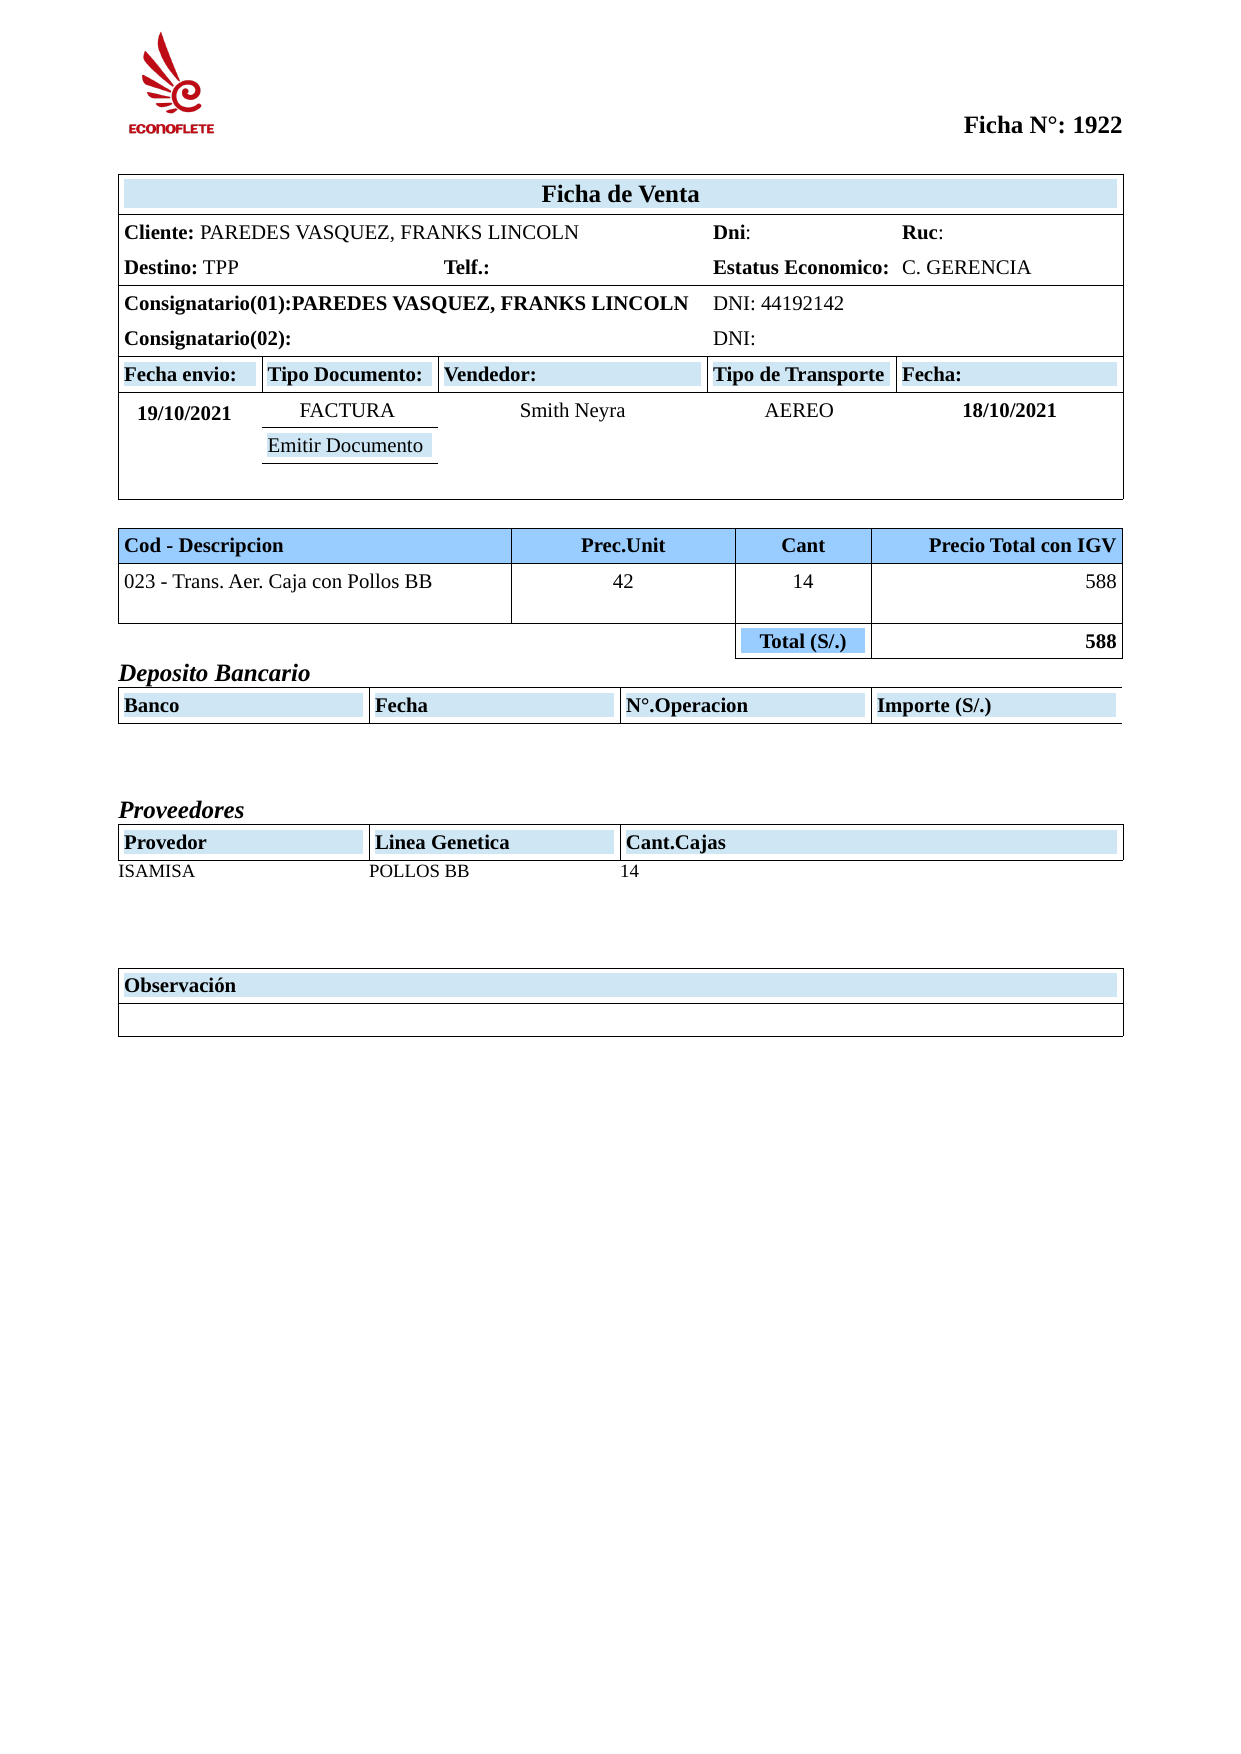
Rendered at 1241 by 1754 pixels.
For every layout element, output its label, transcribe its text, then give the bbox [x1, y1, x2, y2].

table_cell [369, 903, 620, 924]
table_header Linea Genetica [370, 825, 620, 859]
table_header Cant.Cajas [621, 825, 1123, 859]
table_cell Total (S/.) [736, 624, 871, 658]
table_header Provedor [119, 825, 369, 859]
table_cell [118, 771, 369, 795]
table_cell [369, 946, 620, 967]
table_cell ISAMISA [118, 861, 369, 881]
table_header Precio Total con IGV [872, 529, 1122, 563]
table_cell [620, 946, 1123, 967]
table_cell [118, 724, 369, 747]
table_cell [118, 903, 369, 924]
table_cell Emitir Documento [262, 428, 438, 463]
table_cell Vendedor: [439, 357, 707, 392]
table_header Banco [119, 688, 369, 723]
table_header Observación [119, 969, 1123, 1003]
table_header N°.Operacion [621, 688, 871, 723]
text Proveedores [118, 795, 1122, 824]
table_cell 14 [736, 564, 871, 623]
table_cell [620, 747, 871, 771]
table_cell Ruc: [896, 215, 1123, 249]
table_cell 19/10/2021 [119, 393, 262, 498]
table_cell [871, 747, 1122, 771]
table_cell [369, 924, 620, 946]
table_cell AEREO [707, 393, 896, 498]
table_cell [118, 624, 511, 658]
table_cell 18/10/2021 [896, 393, 1123, 498]
table_cell DNI: [707, 321, 1123, 356]
table_cell Fecha: [897, 357, 1123, 392]
table_cell [369, 747, 620, 771]
table_cell [620, 903, 1123, 924]
table_cell Cliente: PAREDES VASQUEZ, FRANKS LINCOLN [119, 215, 707, 249]
table_cell [620, 771, 871, 795]
table_cell C. GERENCIA [896, 249, 1123, 285]
table_cell [118, 924, 369, 946]
table_header Importe (S/.) [872, 688, 1122, 723]
table_cell Telf.: [438, 249, 707, 285]
table_cell Smith Neyra [438, 393, 707, 498]
picture [118, 31, 225, 134]
table_header Ficha de Venta [119, 175, 1123, 214]
text Deposito Bancario [118, 658, 1122, 687]
table_cell [262, 464, 438, 498]
table_header Prec.Unit [512, 529, 735, 563]
table_cell 023 - Trans. Aer. Caja con Pollos BB [119, 564, 511, 623]
table_cell [119, 1004, 1123, 1036]
table_cell DNI: 44192142 [707, 286, 1123, 321]
table_cell [871, 771, 1122, 795]
table_cell Estatus Economico: [707, 249, 896, 285]
table_cell Tipo de Transporte [708, 357, 896, 392]
table_cell 588 [872, 624, 1122, 658]
table_header Cod - Descripcion [119, 529, 511, 563]
table_cell [118, 747, 369, 771]
table_cell [620, 924, 1123, 946]
table_cell [369, 881, 620, 903]
table_cell Tipo Documento: [263, 357, 438, 392]
table_cell [118, 946, 369, 967]
table_cell 14 [620, 861, 1123, 881]
table_cell 588 [872, 564, 1122, 623]
table_cell [369, 724, 620, 747]
table_cell [871, 724, 1122, 747]
table_cell Consignatario(01):PAREDES VASQUEZ, FRANKS LINCOLN [119, 286, 707, 321]
table_cell Fecha envio: [119, 357, 262, 392]
table_cell [118, 881, 369, 903]
table_cell FACTURA [262, 393, 438, 427]
table_header Fecha [370, 688, 620, 723]
table_cell Destino: TPP [119, 249, 438, 285]
table_cell Consignatario(02): [119, 321, 707, 356]
table_cell [620, 724, 871, 747]
table_cell 42 [512, 564, 735, 623]
table_header Cant [736, 529, 871, 563]
table_cell [511, 624, 735, 658]
table_cell Dni: [707, 215, 896, 249]
table_cell POLLOS BB [369, 861, 620, 881]
table_cell [620, 881, 1123, 903]
table_cell [369, 771, 620, 795]
